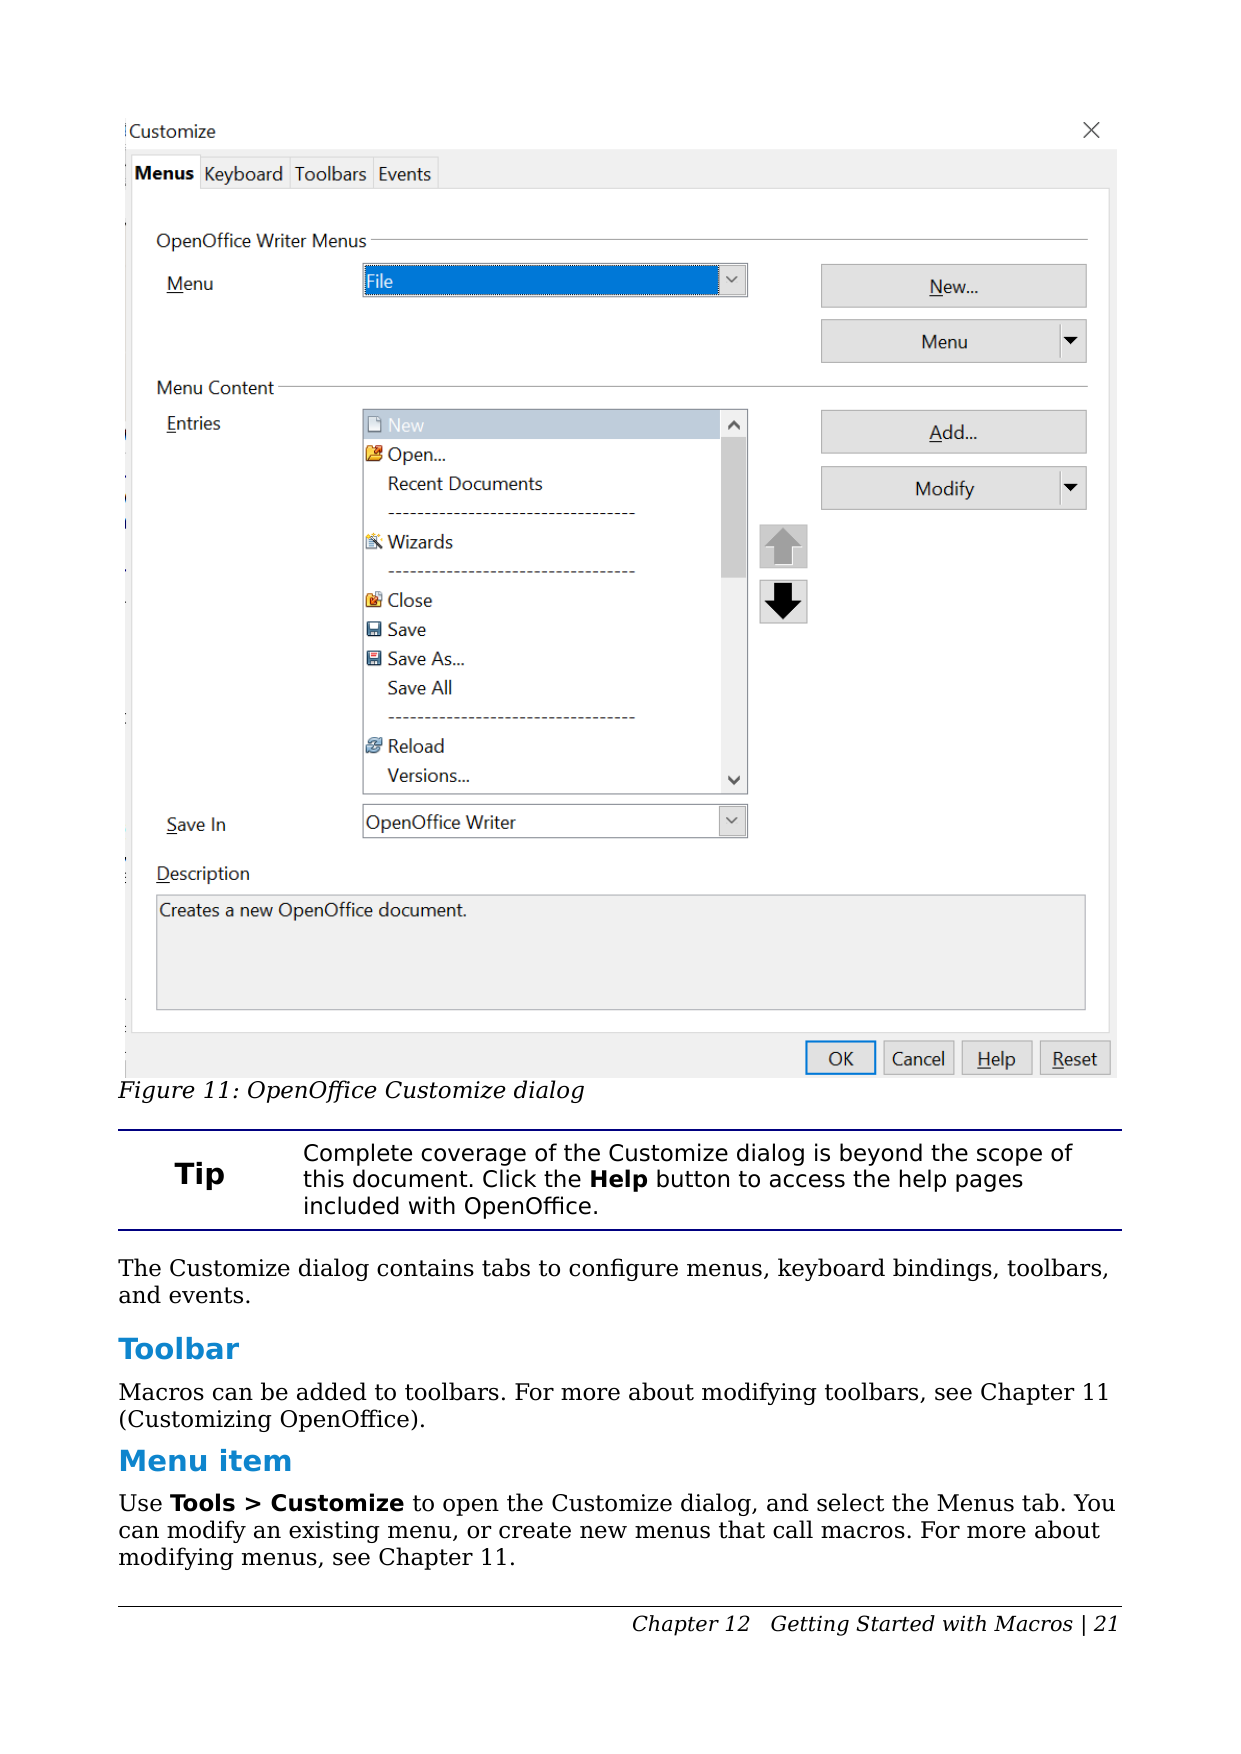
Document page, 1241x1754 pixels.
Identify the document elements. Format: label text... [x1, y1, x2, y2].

text The Customize dialog contains tabs to configure menus, keyboard bindings, toolbars, and events. [118, 1255, 1122, 1308]
text Macros can be added to toolbars. For more about modifying toolbars, see Chapter 11 (Customizing OpenOffice). [118, 1379, 1122, 1432]
text Figure 11: OpenOffice Customize dialog [118, 1077, 1122, 1104]
table_header Tip [118, 1131, 281, 1229]
subtitle Toolbar [118, 1333, 1122, 1367]
subtitle Menu item [118, 1444, 1122, 1478]
table_header Complete coverage of the Customize dialog is beyond the scope of this document. Click the Help button to access the help pages included with OpenOffice. [281, 1131, 1122, 1229]
picture [125, 118, 1117, 1078]
text Use Tools > Customize to open the Customize dialog, and select the Menus tab. You can modify an existing menu, or create new menus that call macros. For more about modifying menus, see Chapter 11. [118, 1491, 1122, 1571]
